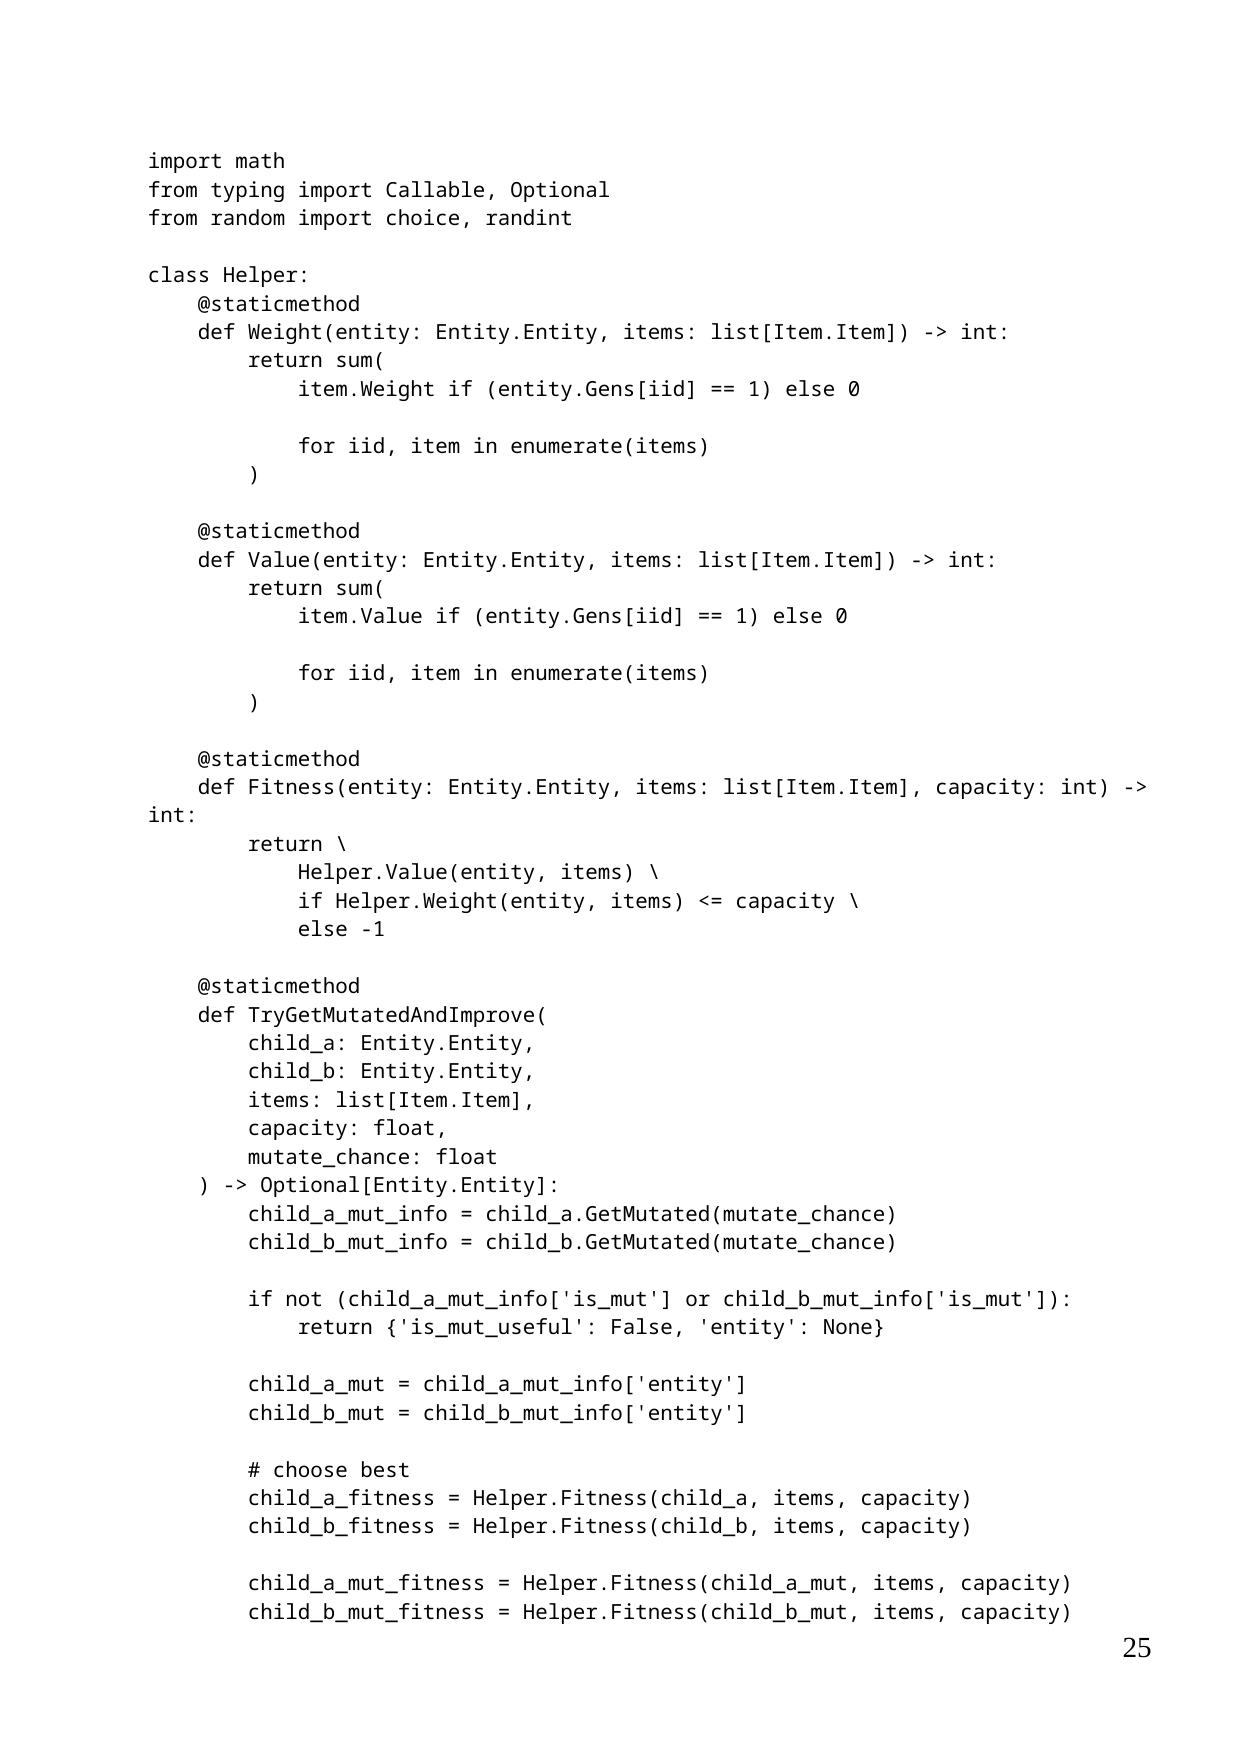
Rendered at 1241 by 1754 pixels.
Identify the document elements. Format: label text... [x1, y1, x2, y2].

text return sum( [148, 346, 1152, 374]
text child_a_mut_fitness = Helper.Fitness(child_a_mut, items, capacity) [148, 1568, 1152, 1597]
text class Helper: [148, 260, 1152, 289]
text @staticmethod [148, 971, 1152, 1000]
text @staticmethod [148, 289, 1152, 317]
text for iid, item in enumerate(items) [148, 658, 1152, 687]
text mutate_chance: float [148, 1142, 1152, 1170]
text import math [148, 147, 1152, 175]
text return \ [148, 829, 1152, 857]
text def Value(entity: Entity.Entity, items: list[Item.Item]) -> int: [148, 545, 1152, 573]
text return sum( [148, 573, 1152, 602]
text child_a_fitness = Helper.Fitness(child_a, items, capacity) [148, 1483, 1152, 1512]
text def Weight(entity: Entity.Entity, items: list[Item.Item]) -> int: [148, 317, 1152, 346]
text ) [148, 687, 1152, 715]
text item.Value if (entity.Gens[iid] == 1) else 0 [148, 602, 1152, 630]
text return {'is_mut_useful': False, 'entity': None} [148, 1312, 1152, 1341]
text child_b_mut_info = child_b.GetMutated(mutate_chance) [148, 1227, 1152, 1256]
text child_b_fitness = Helper.Fitness(child_b, items, capacity) [148, 1512, 1152, 1540]
text from typing import Callable, Optional [148, 175, 1152, 203]
text from random import choice, randint [148, 203, 1152, 232]
text else -1 [148, 914, 1152, 943]
text for iid, item in enumerate(items) [148, 431, 1152, 459]
text child_b_mut = child_b_mut_info['entity'] [148, 1398, 1152, 1426]
text # choose best [148, 1455, 1152, 1483]
text item.Weight if (entity.Gens[iid] == 1) else 0 [148, 374, 1152, 402]
text if not (child_a_mut_info['is_mut'] or child_b_mut_info['is_mut']): [148, 1284, 1152, 1312]
text capacity: float, [148, 1113, 1152, 1142]
text child_a: Entity.Entity, [148, 1028, 1152, 1057]
text if Helper.Weight(entity, items) <= capacity \ [148, 886, 1152, 914]
text def TryGetMutatedAndImprove( [148, 1000, 1152, 1028]
text child_a_mut_info = child_a.GetMutated(mutate_chance) [148, 1199, 1152, 1227]
text child_b: Entity.Entity, [148, 1057, 1152, 1085]
text def Fitness(entity: Entity.Entity, items: list[Item.Item], capacity: int) -> int: [148, 772, 1152, 829]
text @staticmethod [148, 744, 1152, 772]
text ) [148, 459, 1152, 488]
text @staticmethod [148, 516, 1152, 545]
text ) -> Optional[Entity.Entity]: [148, 1170, 1152, 1199]
text child_b_mut_fitness = Helper.Fitness(child_b_mut, items, capacity) [148, 1597, 1152, 1625]
text Helper.Value(entity, items) \ [148, 857, 1152, 886]
text items: list[Item.Item], [148, 1085, 1152, 1113]
text child_a_mut = child_a_mut_info['entity'] [148, 1369, 1152, 1398]
